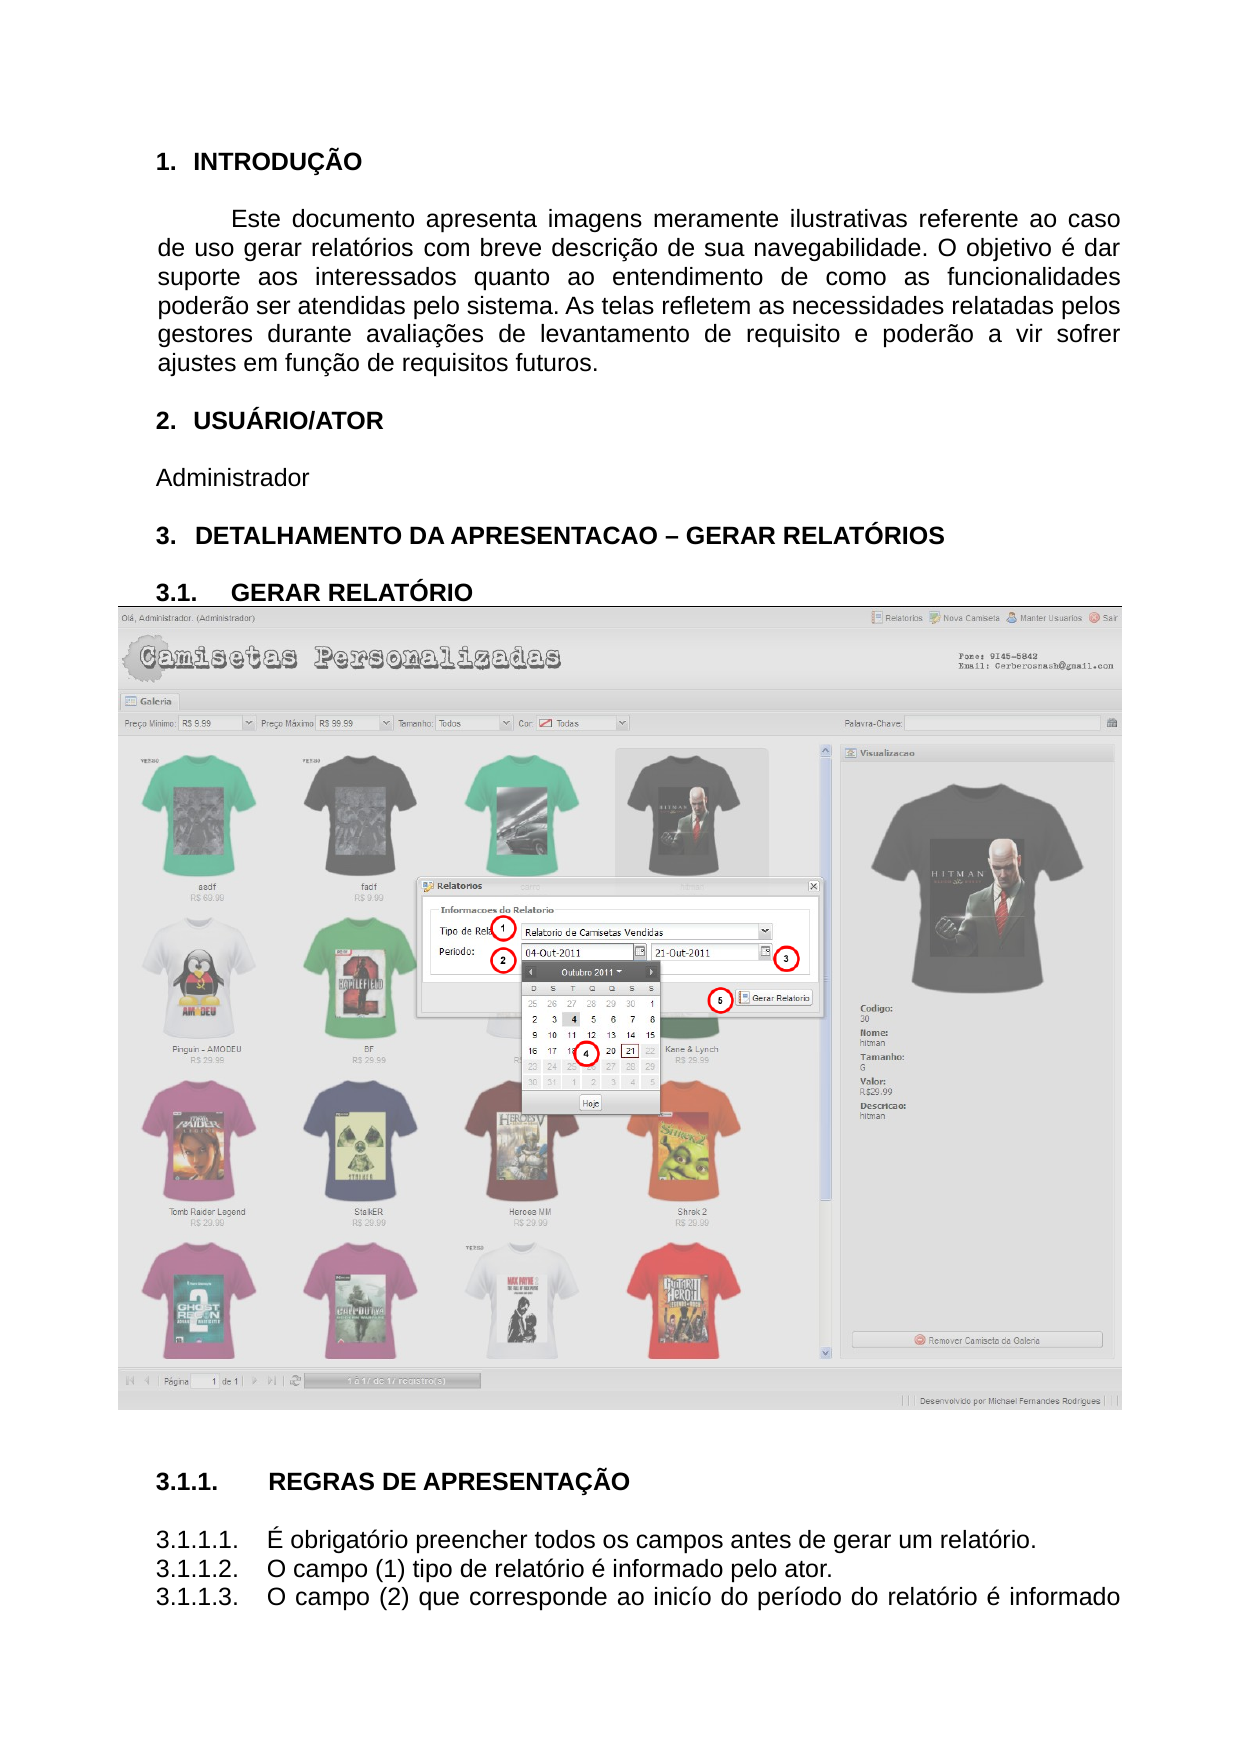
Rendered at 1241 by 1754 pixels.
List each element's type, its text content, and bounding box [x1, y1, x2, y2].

list É obrigatório preencher todos os campos antes de gerar um relatório. [118, 1525, 1122, 1554]
list DETALHAMENTO DA APRESENTACAO – GERAR RELATÓRIOS [118, 521, 1122, 549]
text Administrador [118, 463, 1122, 492]
list REGRAS DE APRESENTAÇÃO [118, 1467, 1122, 1496]
list O campo (1) tipo de relatório é informado pelo ator. [118, 1554, 1122, 1582]
list GERAR RELATÓRIO [118, 578, 1122, 606]
list USUÁRIO/ATOR [156, 406, 1122, 434]
list INTRODUÇÃO [156, 147, 1122, 176]
text Este documento apresenta imagens meramente ilustrativas referente ao caso de uso gerar relatórios com breve descrição de sua navegabilidade. O objetivo é dar suporte aos interessados quanto ao entendimento de como as funcionalidades poderão ser atendidas pelo sistema. As telas refletem as necessidades relatadas pelos gestores durante avaliações de levantamento de requisito e poderão a vir sofrer ajustes em função de requisitos futuros. [157, 204, 1122, 377]
list O campo (2) que corresponde ao inicío do período do relatório é informado [118, 1582, 1122, 1611]
picture [118, 606, 1122, 1410]
